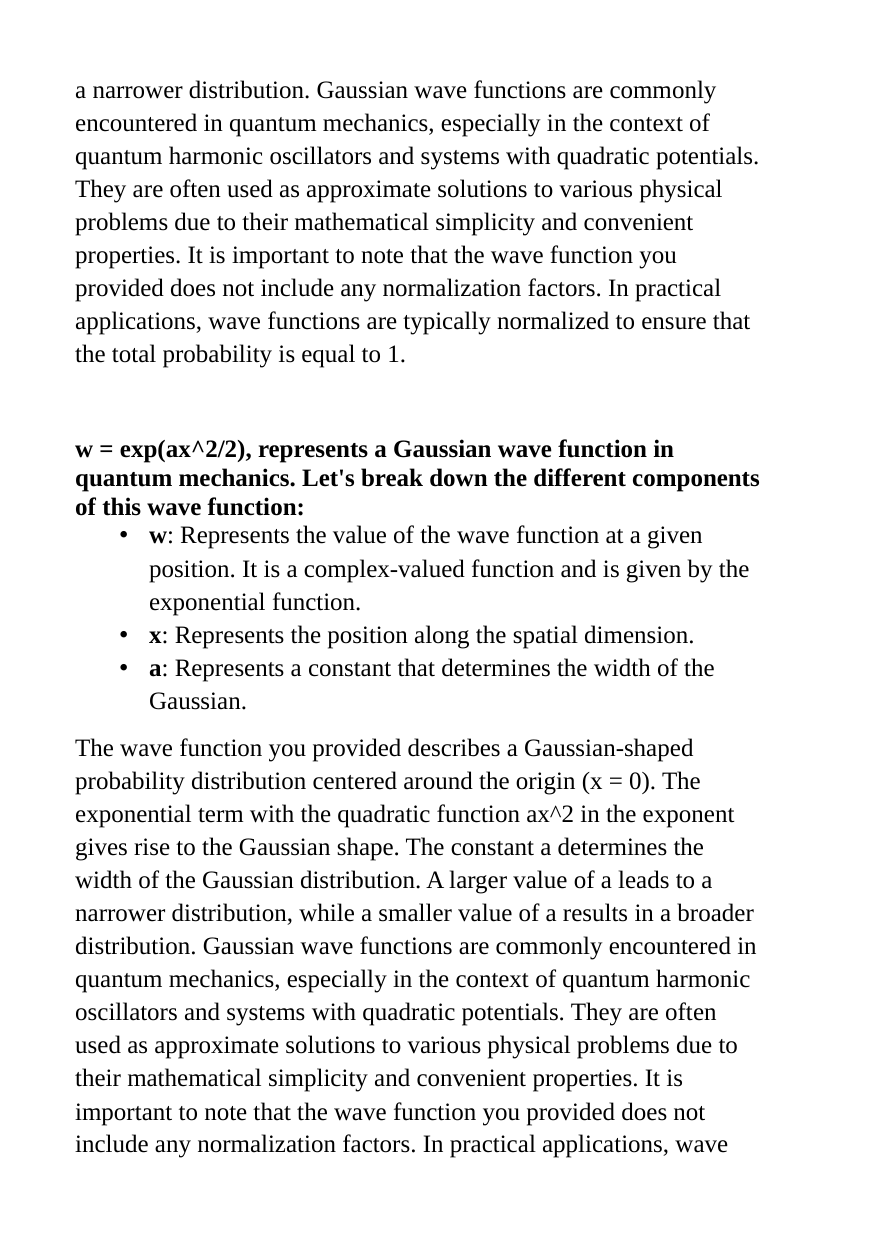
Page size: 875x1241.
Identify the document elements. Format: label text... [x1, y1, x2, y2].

text a narrower distribution. Gaussian wave functions are commonly encountered in quantum mechanics, especially in the context of quantum harmonic oscillators and systems with quadratic potentials. They are often used as approximate solutions to various physical problems due to their mathematical simplicity and convenient properties. It is important to note that the wave function you provided does not include any normalization factors. In practical applications, wave functions are typically normalized to ensure that the total probability is equal to 1. [75, 75, 762, 368]
list a: Represents a constant that determines the width of the Gaussian. [119, 653, 762, 714]
list w: Represents the value of the wave function at a given position. It is a complex-valued function and is given by the exponential function. [119, 521, 762, 615]
list x: Represents the position along the spatial dimension. [119, 620, 762, 648]
text w = exp(ax^2/2), represents a Gaussian wave function in quantum mechanics. Let's break down the different components of this wave function: [75, 434, 762, 521]
text The wave function you provided describes a Gaussian-shaped probability distribution centered around the origin (x = 0). The exponential term with the quadratic function ax^2 in the exponent gives rise to the Gaussian shape. The constant a determines the width of the Gaussian distribution. A larger value of a leads to a narrower distribution, while a smaller value of a results in a broader distribution. Gaussian wave functions are commonly encountered in quantum mechanics, especially in the context of quantum harmonic oscillators and systems with quadratic potentials. They are often used as approximate solutions to various physical problems due to their mathematical simplicity and convenient properties. It is important to note that the wave function you provided does not include any normalization factors. In practical applications, wave [75, 733, 762, 1158]
